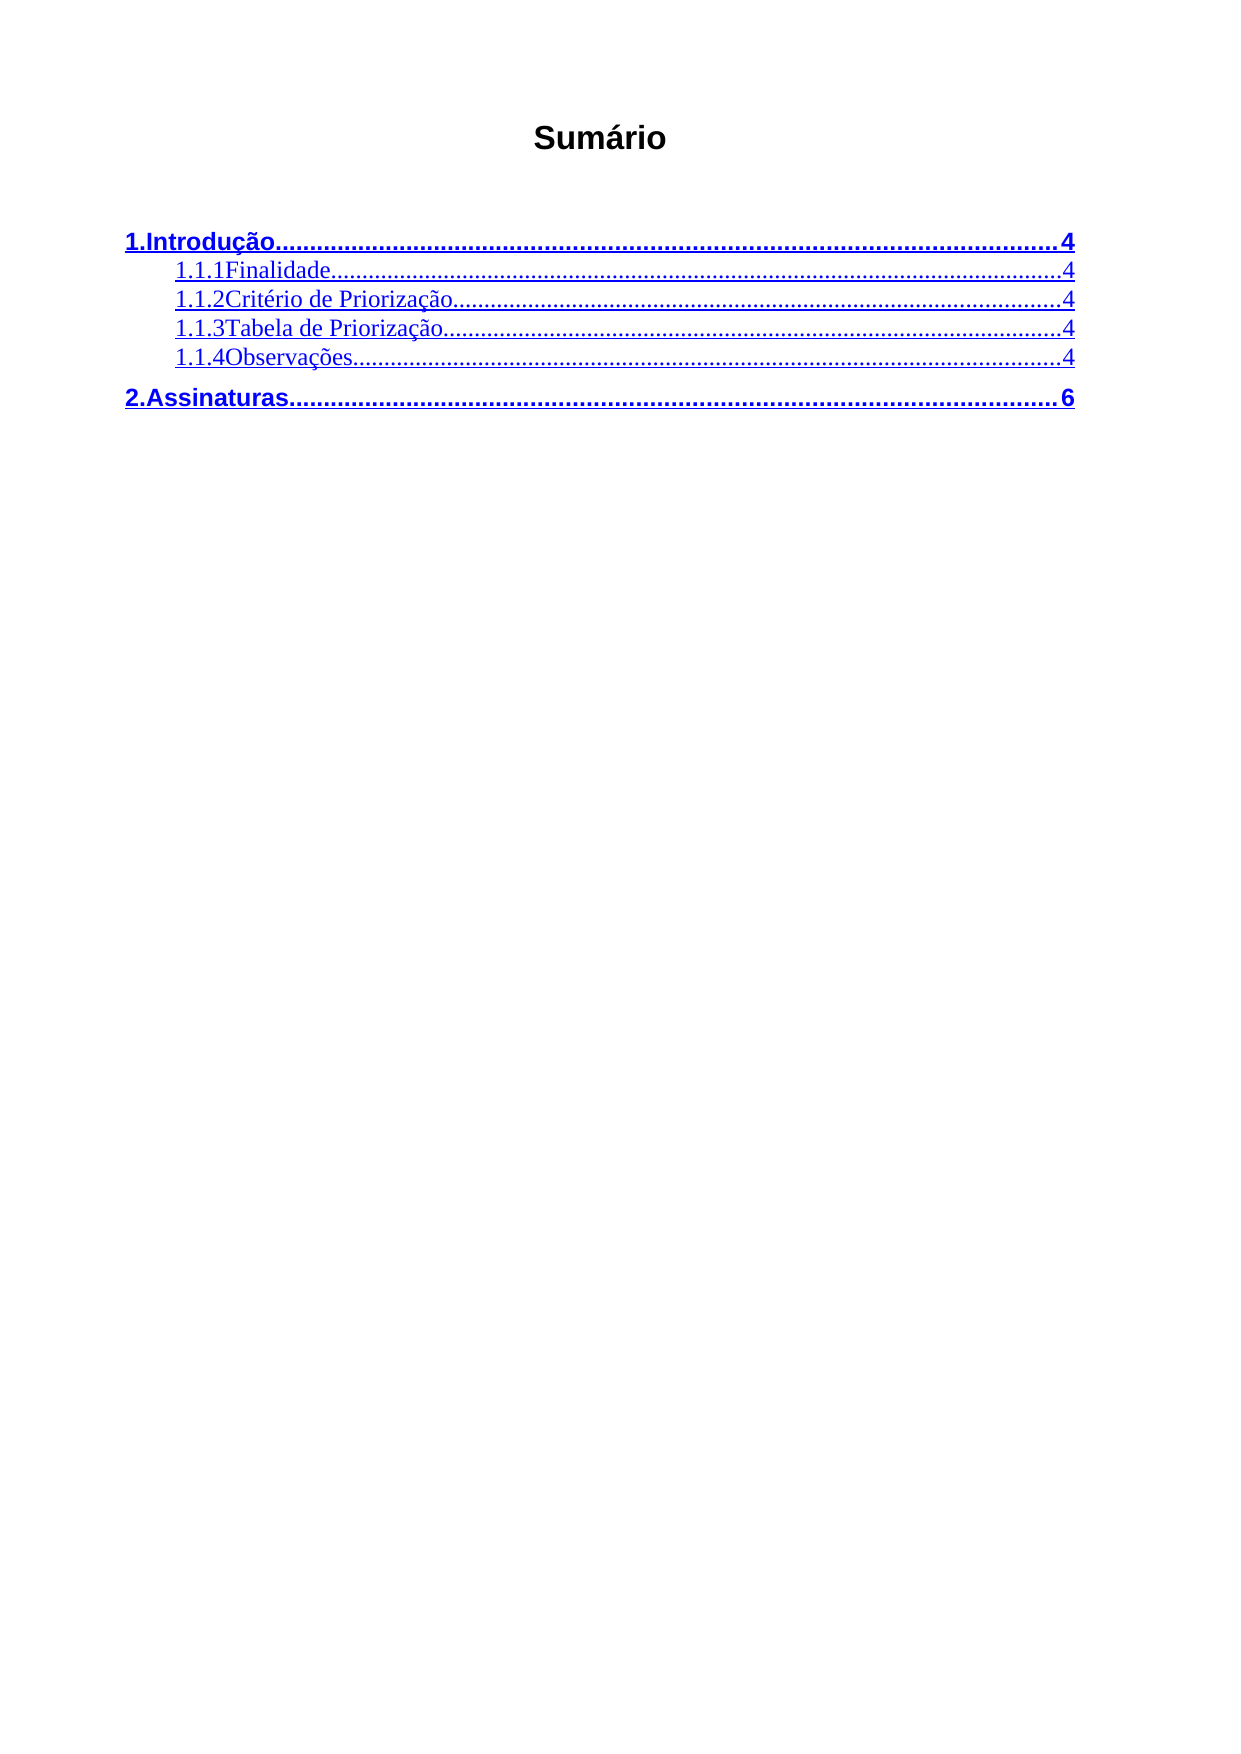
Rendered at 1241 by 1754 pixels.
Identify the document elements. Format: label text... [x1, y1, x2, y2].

text 1.1.4Observações 4 [175, 342, 1075, 367]
text 1.Introdução 4 [125, 227, 1075, 251]
text 1.1.1Finalidade 4 [175, 255, 1075, 280]
text 1.1.3Tabela de Priorização 4 [175, 313, 1075, 338]
title Sumário [125, 118, 1075, 157]
text 1.1.2Critério de Priorização 4 [175, 284, 1075, 309]
text 2.Assinaturas 6 [125, 383, 1075, 408]
